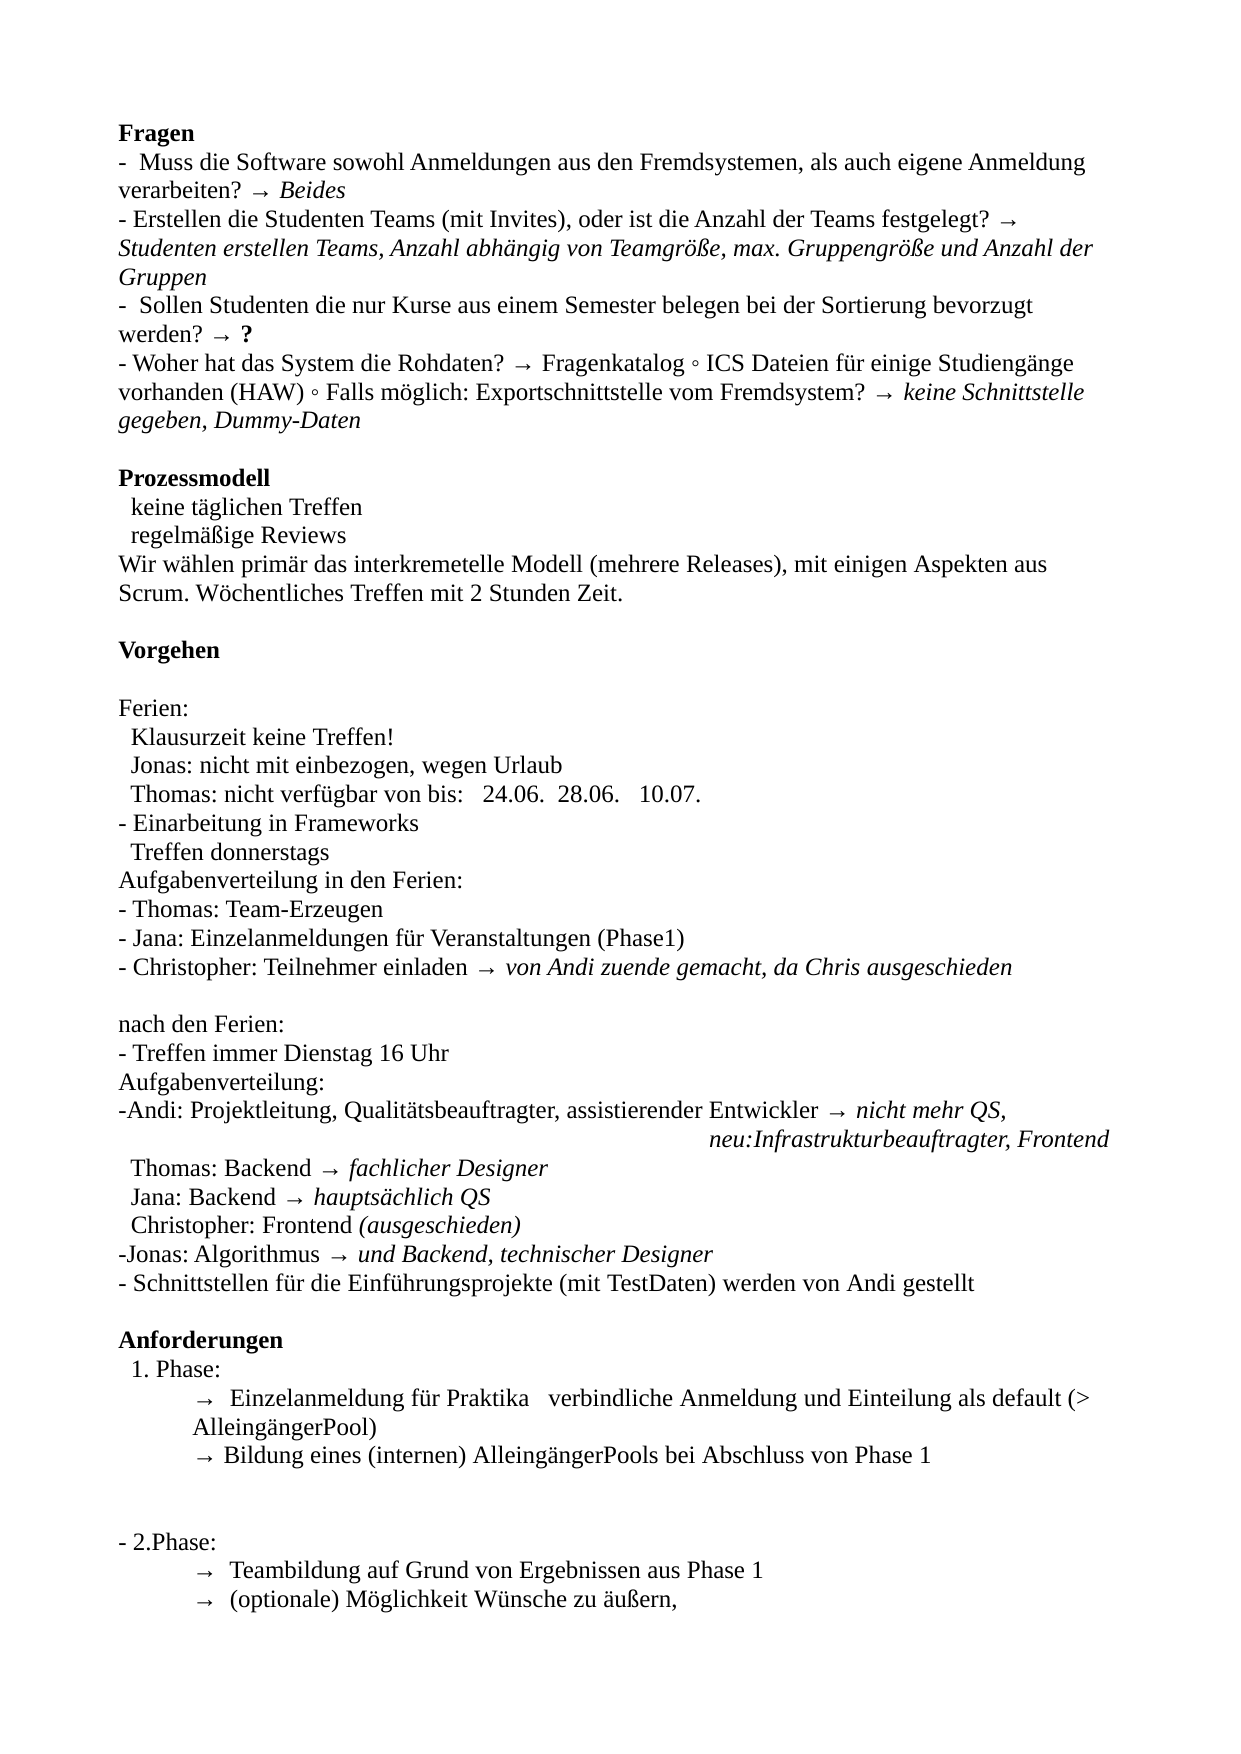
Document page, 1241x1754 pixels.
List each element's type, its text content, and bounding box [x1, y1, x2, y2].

text ­ Jana: Backend → hauptsächlich QS [118, 1182, 1122, 1211]
text -Jonas: Algorithmus → und Backend, technischer Designer [118, 1239, 1122, 1268]
text → (optionale) Möglichkeit Wünsche zu äußern, [118, 1584, 1122, 1613]
text ­ Treffen donnerstags [118, 837, 1122, 866]
text - 2.Phase: [118, 1527, 1122, 1556]
text - Jana: Einzelanmeldungen für Veranstaltungen (Phase1) [118, 923, 1122, 952]
text Aufgabenverteilung: [118, 1067, 1122, 1096]
text nach den Ferien: [118, 1009, 1122, 1038]
text - Einarbeitung in Frameworks [118, 808, 1122, 837]
text Vorgehen [118, 636, 1122, 664]
text ­ Klausurzeit keine Treffen! [118, 722, 1122, 751]
text - Thomas: Team-Erzeugen [118, 894, 1122, 923]
text - Woher hat das System die Rohdaten? → Fragenkatalog ◦ ICS Dateien für einige Studiengänge vorhanden (HAW) ◦ Falls möglich: Exportschnittstelle vom Fremdsystem? → keine Schnittstelle gegeben, Dummy-Daten [118, 348, 1122, 434]
text ­ Thomas: nicht verfügbar von­ bis: ­ 24.06. ­ 28.06. ­ 10.07. ­ [118, 779, 1122, 808]
text → Teambildung auf Grund von Ergebnissen aus Phase 1 [118, 1556, 1122, 1584]
text - Christopher: Teilnehmer einladen → von Andi zuende gemacht, da Chris ausgeschieden [118, 952, 1122, 981]
text -Andi: Projektleitung, Qualitätsbeauftragter, assistierender Entwickler → nicht mehr QS, neu:Infrastrukturbeauftragter, Frontend [118, 1096, 1122, 1153]
text ­ Jonas: nicht mit einbezogen, wegen Urlaub [118, 751, 1122, 779]
text - Sollen Studenten die nur Kurse aus einem Semester belegen bei der Sortierung bevorzugt werden? → ? [118, 291, 1122, 348]
text → Bildung eines (internen) Alleingänger­Pools bei Abschluss von Phase 1 [118, 1441, 1122, 1469]
text - Treffen immer Dienstag 16 Uhr [118, 1038, 1122, 1067]
text Fragen [118, 118, 1122, 147]
text - Erstellen die Studenten Teams (mit Invites), oder ist die Anzahl der Teams festgelegt? → Studenten erstellen Teams, Anzahl abhängig von Teamgröße, max. Gruppengröße und Anzahl der Gruppen [118, 204, 1122, 291]
text - Muss die Software sowohl Anmeldungen aus den Fremdsystemen, als auch eigene Anmeldung verarbeiten? → Beides [118, 147, 1122, 204]
text ­ Thomas: Backend → fachlicher Designer [118, 1153, 1122, 1182]
text → Einzelanmeldung für Praktika ­ verbindliche Anmeldung und Einteilung als default (­> Alleingänger­Pool) [118, 1383, 1122, 1441]
text ­ keine täglichen Treffen [118, 492, 1122, 521]
text Anforderungen [118, 1326, 1122, 1354]
text Ferien: [118, 693, 1122, 722]
text - Schnittstellen für die Einführungsprojekte​ (mit Test­Daten) werden von Andi gestellt [118, 1268, 1122, 1297]
text ­ regelmäßige Reviews Wir wählen primär das interkremetelle Modell (mehrere Releases), mit einigen Aspekten aus Scrum. Wöchentliches Treffen mit 2 Stunden Zeit. [118, 521, 1122, 607]
text ­ Christopher: Frontend (ausgeschieden) [118, 1211, 1122, 1239]
text Prozessmodell [118, 463, 1122, 492]
text ­ 1. Phase: [118, 1354, 1122, 1383]
text Aufgabenverteilung in den Ferien: [118, 866, 1122, 894]
